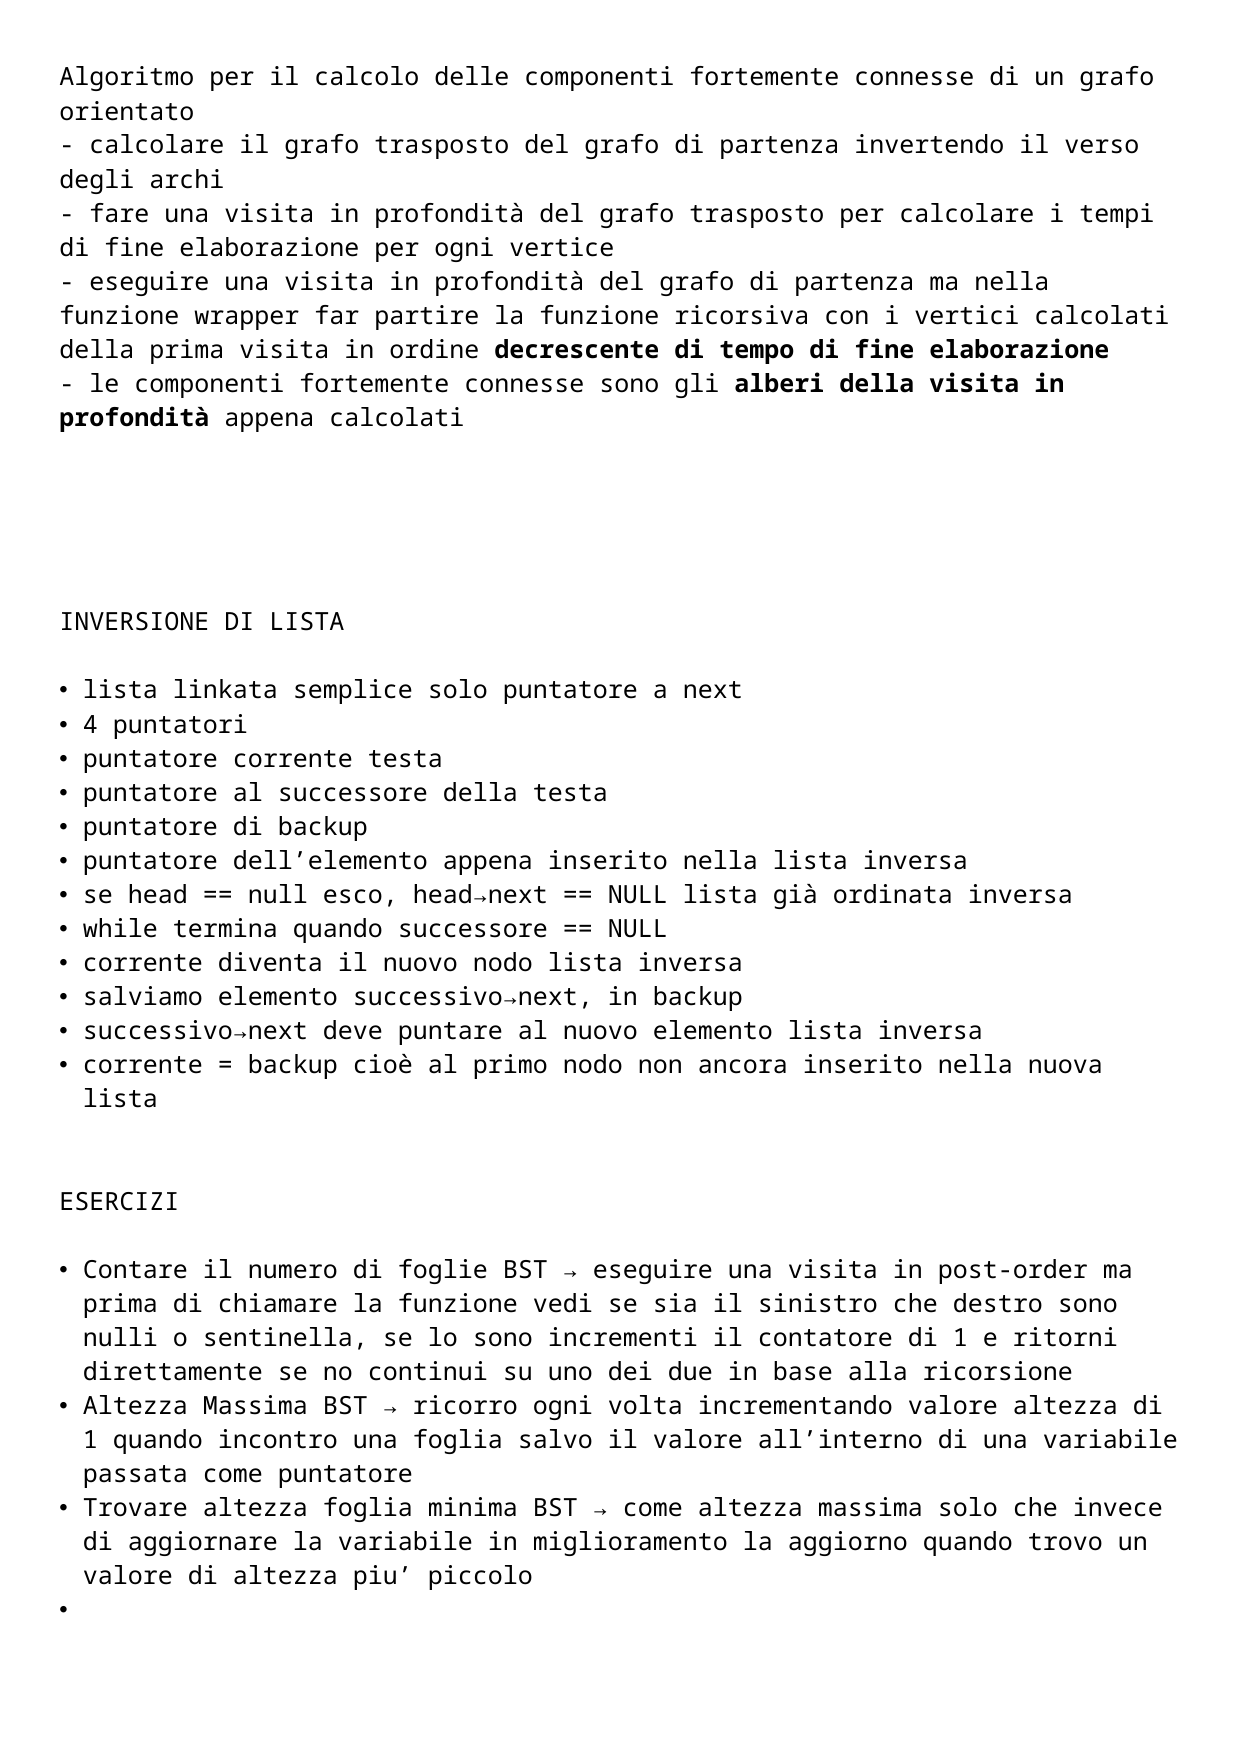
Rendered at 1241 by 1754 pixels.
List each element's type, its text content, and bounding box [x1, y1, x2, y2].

list lista linkata semplice solo puntatore a next [59, 672, 1181, 706]
text - eseguire una visita in profondità del grafo di partenza ma nella funzione wrapper far partire la funzione ricorsiva con i vertici calcolati della prima visita in ordine decrescente di tempo di fine elaborazione [59, 263, 1181, 366]
list puntatore corrente testa [59, 740, 1181, 774]
list salviamo elemento successivo→next, in backup [59, 979, 1181, 1013]
text - le componenti fortemente connesse sono gli alberi della visita in profondità appena calcolati [59, 366, 1181, 434]
text ESERCIZI [59, 1183, 1181, 1217]
list Trovare altezza foglia minima BST → come altezza massima solo che invece di aggiornare la variabile in miglioramento la aggiorno quando trovo un valore di altezza piu’ piccolo [59, 1490, 1181, 1592]
list 4 puntatori [59, 706, 1181, 740]
list successivo→next deve puntare al nuovo elemento lista inversa [59, 1013, 1181, 1047]
text - fare una visita in profondità del grafo trasposto per calcolare i tempi di fine elaborazione per ogni vertice [59, 195, 1181, 263]
text - calcolare il grafo trasposto del grafo di partenza invertendo il verso degli archi [59, 127, 1181, 195]
list corrente diventa il nuovo nodo lista inversa [59, 945, 1181, 979]
list while termina quando successore == NULL [59, 911, 1181, 945]
list corrente = backup cioè al primo nodo non ancora inserito nella nuova lista [59, 1047, 1181, 1115]
list puntatore di backup [59, 808, 1181, 842]
list Contare il numero di foglie BST → eseguire una visita in post-order ma prima di chiamare la funzione vedi se sia il sinistro che destro sono nulli o sentinella, se lo sono incrementi il contatore di 1 e ritorni direttamente se no continui su uno dei due in base alla ricorsione [59, 1251, 1181, 1387]
list puntatore al successore della testa [59, 774, 1181, 808]
list se head == null esco, head→next == NULL lista già ordinata inversa [59, 877, 1181, 911]
text INVERSIONE DI LISTA [59, 604, 1181, 638]
list Altezza Massima BST → ricorro ogni volta incrementando valore altezza di 1 quando incontro una foglia salvo il valore all’interno di una variabile passata come puntatore [59, 1387, 1181, 1490]
text Algoritmo per il calcolo delle componenti fortemente connesse di un grafo orientato [59, 59, 1181, 127]
list puntatore dell’elemento appena inserito nella lista inversa [59, 842, 1181, 877]
